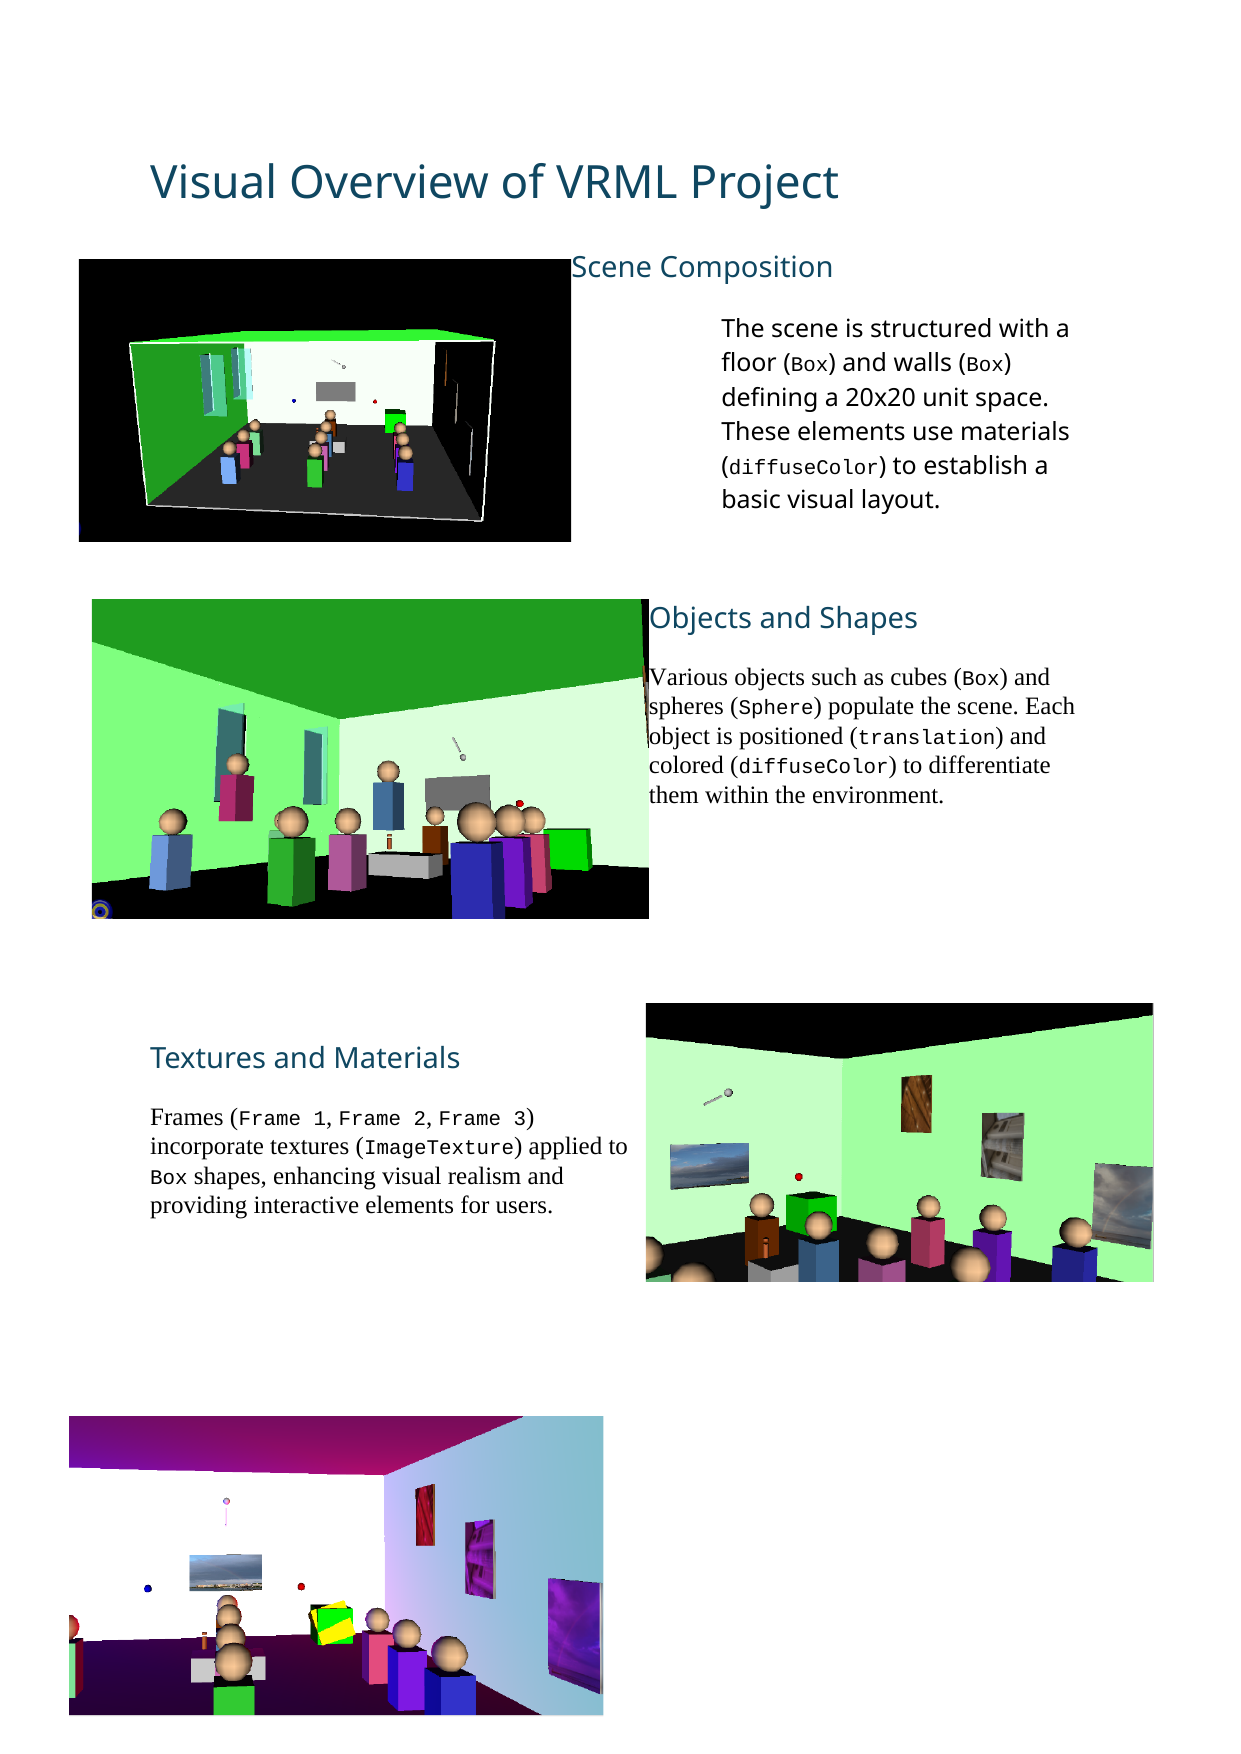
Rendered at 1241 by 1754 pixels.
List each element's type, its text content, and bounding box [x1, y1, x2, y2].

text Various objects such as cubes (Box) and spheres (Sphere) populate the scene. Each object is positioned (translation) and colored (diffuseColor) to differentiate them within the environment. [649, 662, 1090, 809]
subtitle Objects and Shapes [150, 597, 1090, 637]
subtitle Visual Overview of VRML Project [150, 150, 1090, 212]
subtitle Textures and Materials [150, 1037, 645, 1077]
text The scene is structured with a floor (Box) and walls (Box) defining a 20x20 unit space. These elements use materials (diffuseColor) to establish a basic visual layout. [572, 311, 1090, 515]
subtitle Scene Composition [150, 247, 1090, 286]
text Frames (Frame 1, Frame 2, Frame 3) incorporate textures (ImageTexture) applied to Box shapes, enhancing visual realism and providing interactive elements for users. [150, 1102, 645, 1219]
